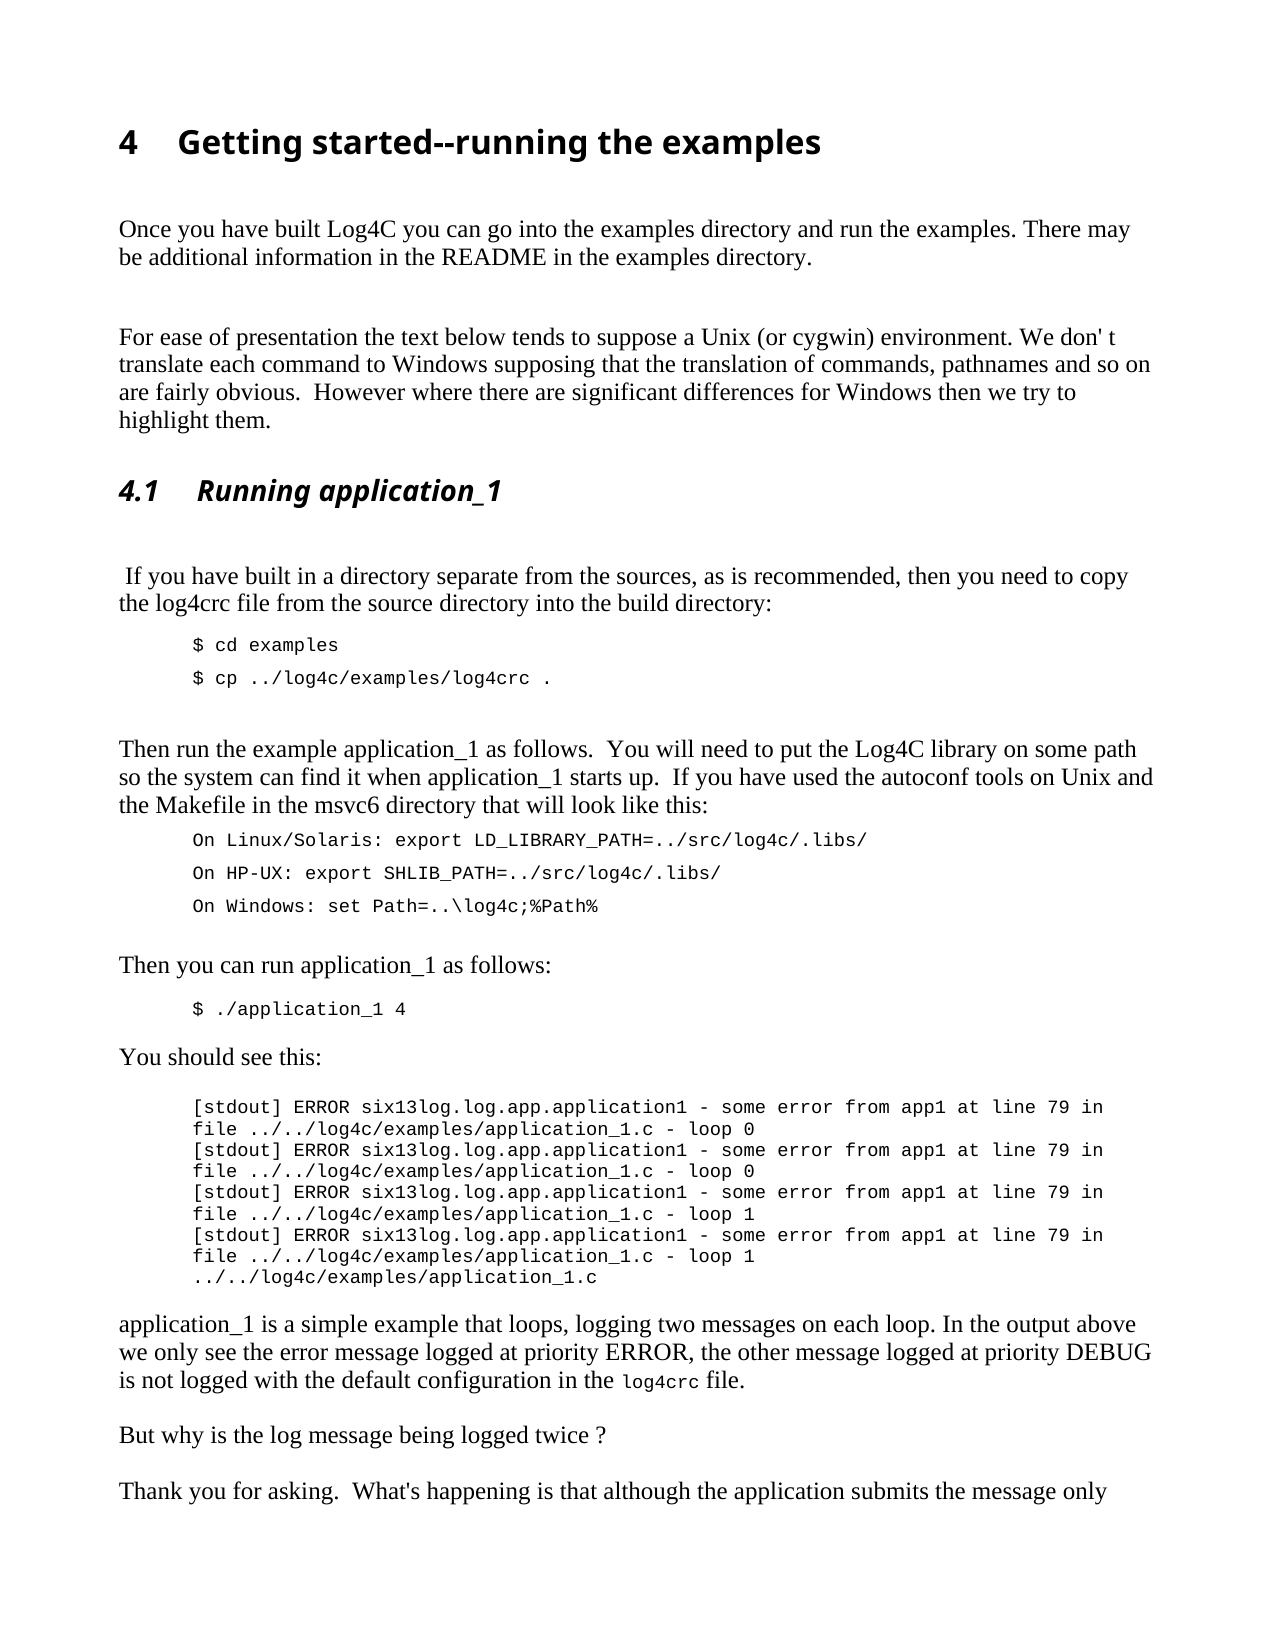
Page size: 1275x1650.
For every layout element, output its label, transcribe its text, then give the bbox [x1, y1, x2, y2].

text [stdout] ERROR six13log.log.app.application1 - some error from app1 at line 79 in file ../../log4c/examples/application_1.c - loop 1 [192, 1183, 1156, 1226]
text If you have built in a directory separate from the sources, as is recommended, then you need to copy the log4crc file from the source directory into the build directory: [118, 562, 1156, 617]
text $ cd examples [118, 629, 1156, 657]
text But why is the log message being logged twice ? [118, 1422, 1156, 1449]
text On HP-UX: export SHLIB_PATH=../src/log4c/.libs/ [192, 864, 1156, 885]
text For ease of presentation the text below tends to suppose a Unix (or cygwin) environment. We don' t translate each command to Windows supposing that the translation of commands, pathnames and so on are fairly obvious. However where there are significant differences for Windows then we try to highlight them. [118, 323, 1156, 433]
text On Linux/Solaris: export LD_LIBRARY_PATH=../src/log4c/.libs/ [192, 831, 1156, 852]
text $ ./application_1 4 [192, 1000, 1156, 1021]
text [stdout] ERROR six13log.log.app.application1 - some error from app1 at line 79 in file ../../log4c/examples/application_1.c - loop 0 [192, 1141, 1156, 1183]
text Then run the example application_1 as follows. You will need to put the Log4C library on some path so the system can find it when application_1 starts up. If you have used the autoconf tools on Unix and the Makefile in the msvc6 directory that will look like this: [118, 736, 1156, 819]
text Then you can run application_1 as follows: [118, 951, 1156, 979]
text [stdout] ERROR six13log.log.app.application1 - some error from app1 at line 79 in file ../../log4c/examples/application_1.c - loop 0 [192, 1098, 1156, 1141]
text You should see this: [118, 1043, 1156, 1070]
text Thank you for asking. What's happening is that although the application submits the message only [118, 1477, 1156, 1505]
text $ cp ../log4c/examples/log4crc . [118, 669, 1156, 690]
subtitle Running application_1 [118, 471, 1156, 510]
text application_1 is a simple example that loops, logging two messages on each loop. In the output above we only see the error message logged at priority ERROR, the other message logged at priority DEBUG is not logged with the default configuration in the log4crc file. [118, 1311, 1156, 1394]
text [stdout] ERROR six13log.log.app.application1 - some error from app1 at line 79 in file ../../log4c/examples/application_1.c - loop 1 ../../log4c/examples/application_1.c [192, 1226, 1156, 1289]
text Once you have built Log4C you can go into the examples directory and run the examples. There may be additional information in the README in the examples directory. [118, 216, 1156, 271]
subtitle Getting started--running the examples [118, 118, 1156, 164]
text On Windows: set Path=..\log4c;%Path% [192, 897, 1156, 918]
